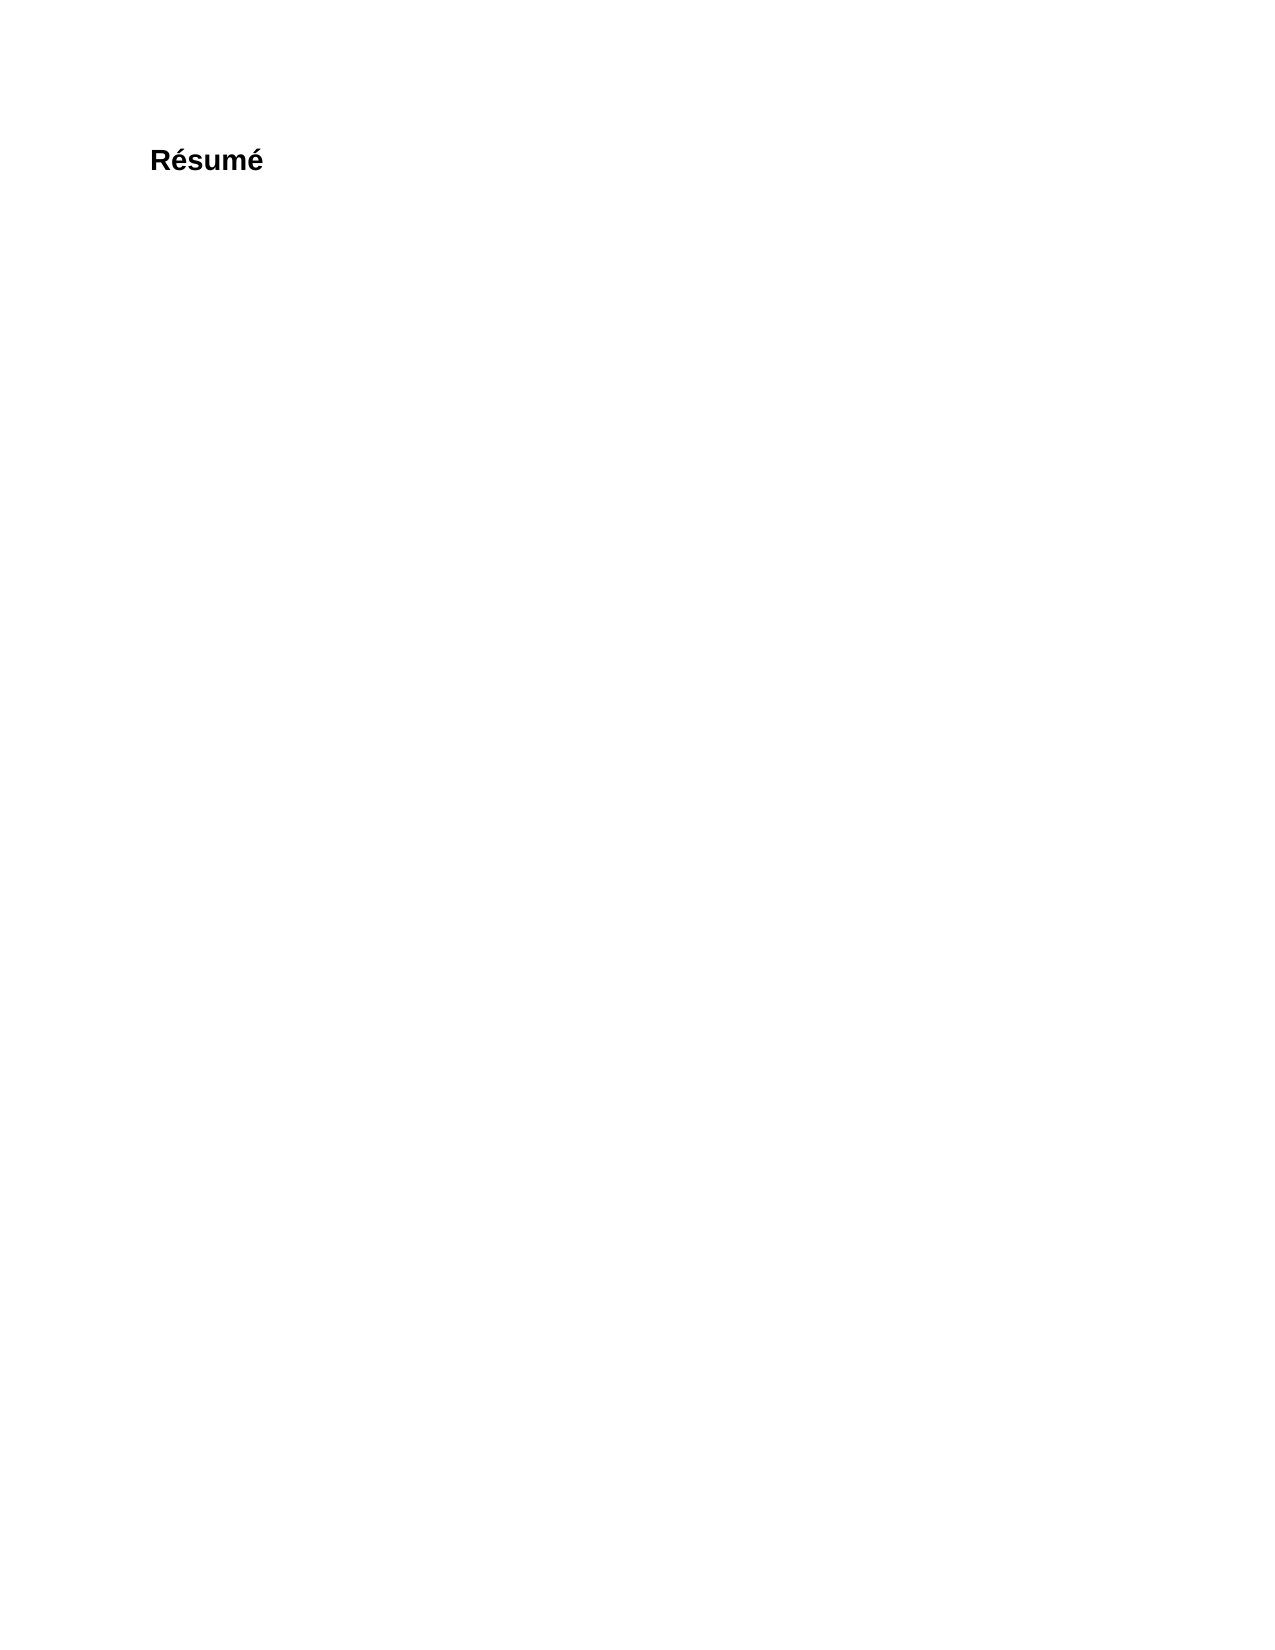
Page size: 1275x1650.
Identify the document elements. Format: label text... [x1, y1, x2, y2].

subtitle Résumé [150, 143, 1125, 177]
